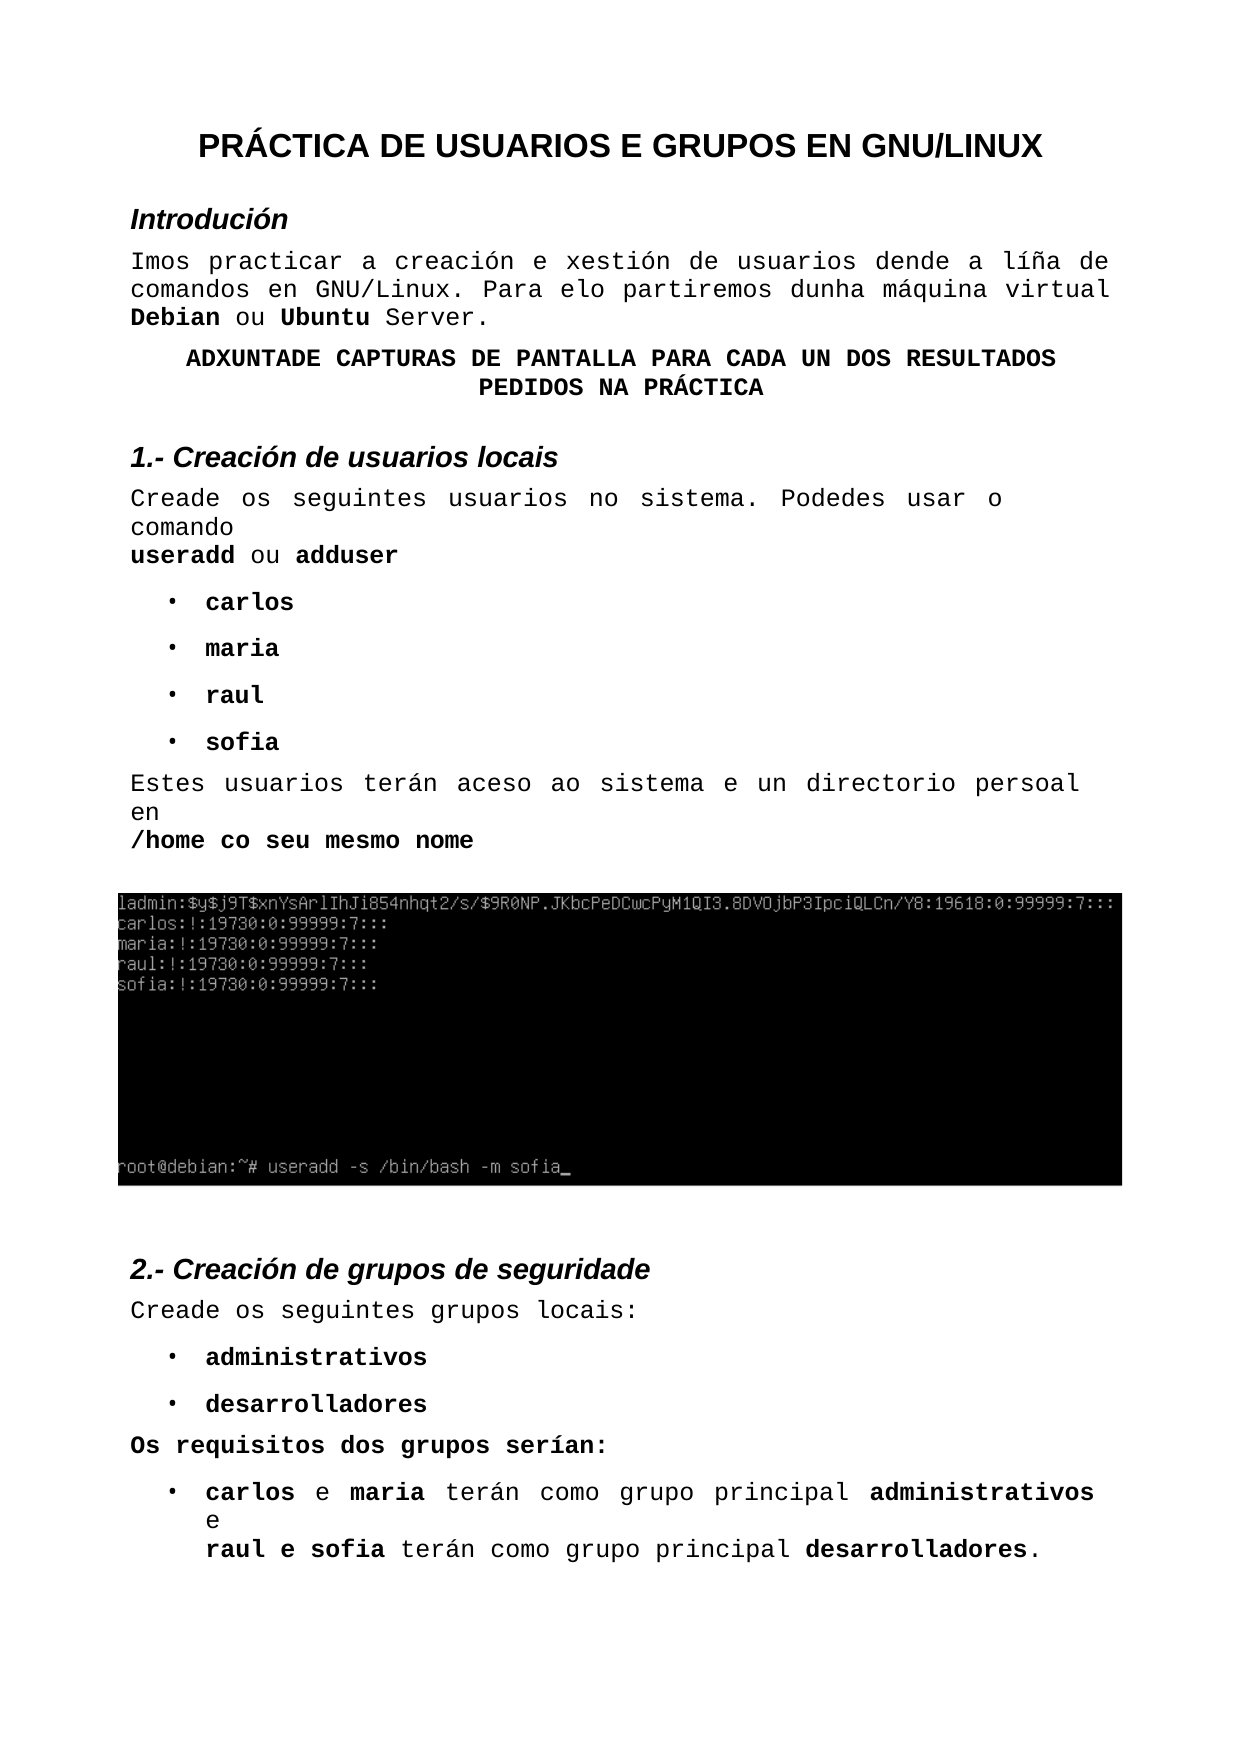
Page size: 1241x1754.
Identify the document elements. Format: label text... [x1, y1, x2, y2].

text Estes usuarios terán aceso ao sistema e un directorio persoal en [130, 771, 1122, 828]
subtitle 1.- Creación de usuarios locais [130, 440, 1122, 473]
text raul e sofia terán como grupo principal desarrolladores. [205, 1536, 1122, 1564]
text Creade os seguintes usuarios no sistema. Podedes usar o comando [130, 486, 1122, 543]
text Os requisitos dos grupos serían: [130, 1433, 1122, 1461]
list carlos [168, 583, 1122, 617]
text ADXUNTADE CAPTURAS DE PANTALLA PARA CADA UN DOS RESULTADOS PEDIDOS NA PRÁCTICA [127, 346, 1115, 402]
list administrativos [168, 1338, 1122, 1373]
list maria [168, 630, 1122, 664]
text useradd ou adduser [130, 543, 1122, 571]
list raul [168, 677, 1122, 711]
text Creade os seguintes grupos locais: [130, 1298, 1122, 1326]
subtitle 2.- Creación de grupos de seguridade [130, 1252, 1122, 1286]
list sofia [168, 724, 1122, 758]
picture [118, 893, 1123, 1187]
text Imos practicar a creación e xestión de usuarios dende a líña de comandos en GNU/Linux. Para elo partiremos dunha máquina virtual Debian ou Ubuntu Server. [130, 248, 1110, 333]
list desarrolladores [168, 1385, 1122, 1420]
title PRÁCTICA DE USUARIOS E GRUPOS EN GNU/LINUX [127, 126, 1114, 165]
subtitle Introdución [130, 202, 1122, 236]
text /home co seu mesmo nome [130, 828, 1122, 856]
list carlos e maria terán como grupo principal administrativos e [168, 1473, 1122, 1536]
